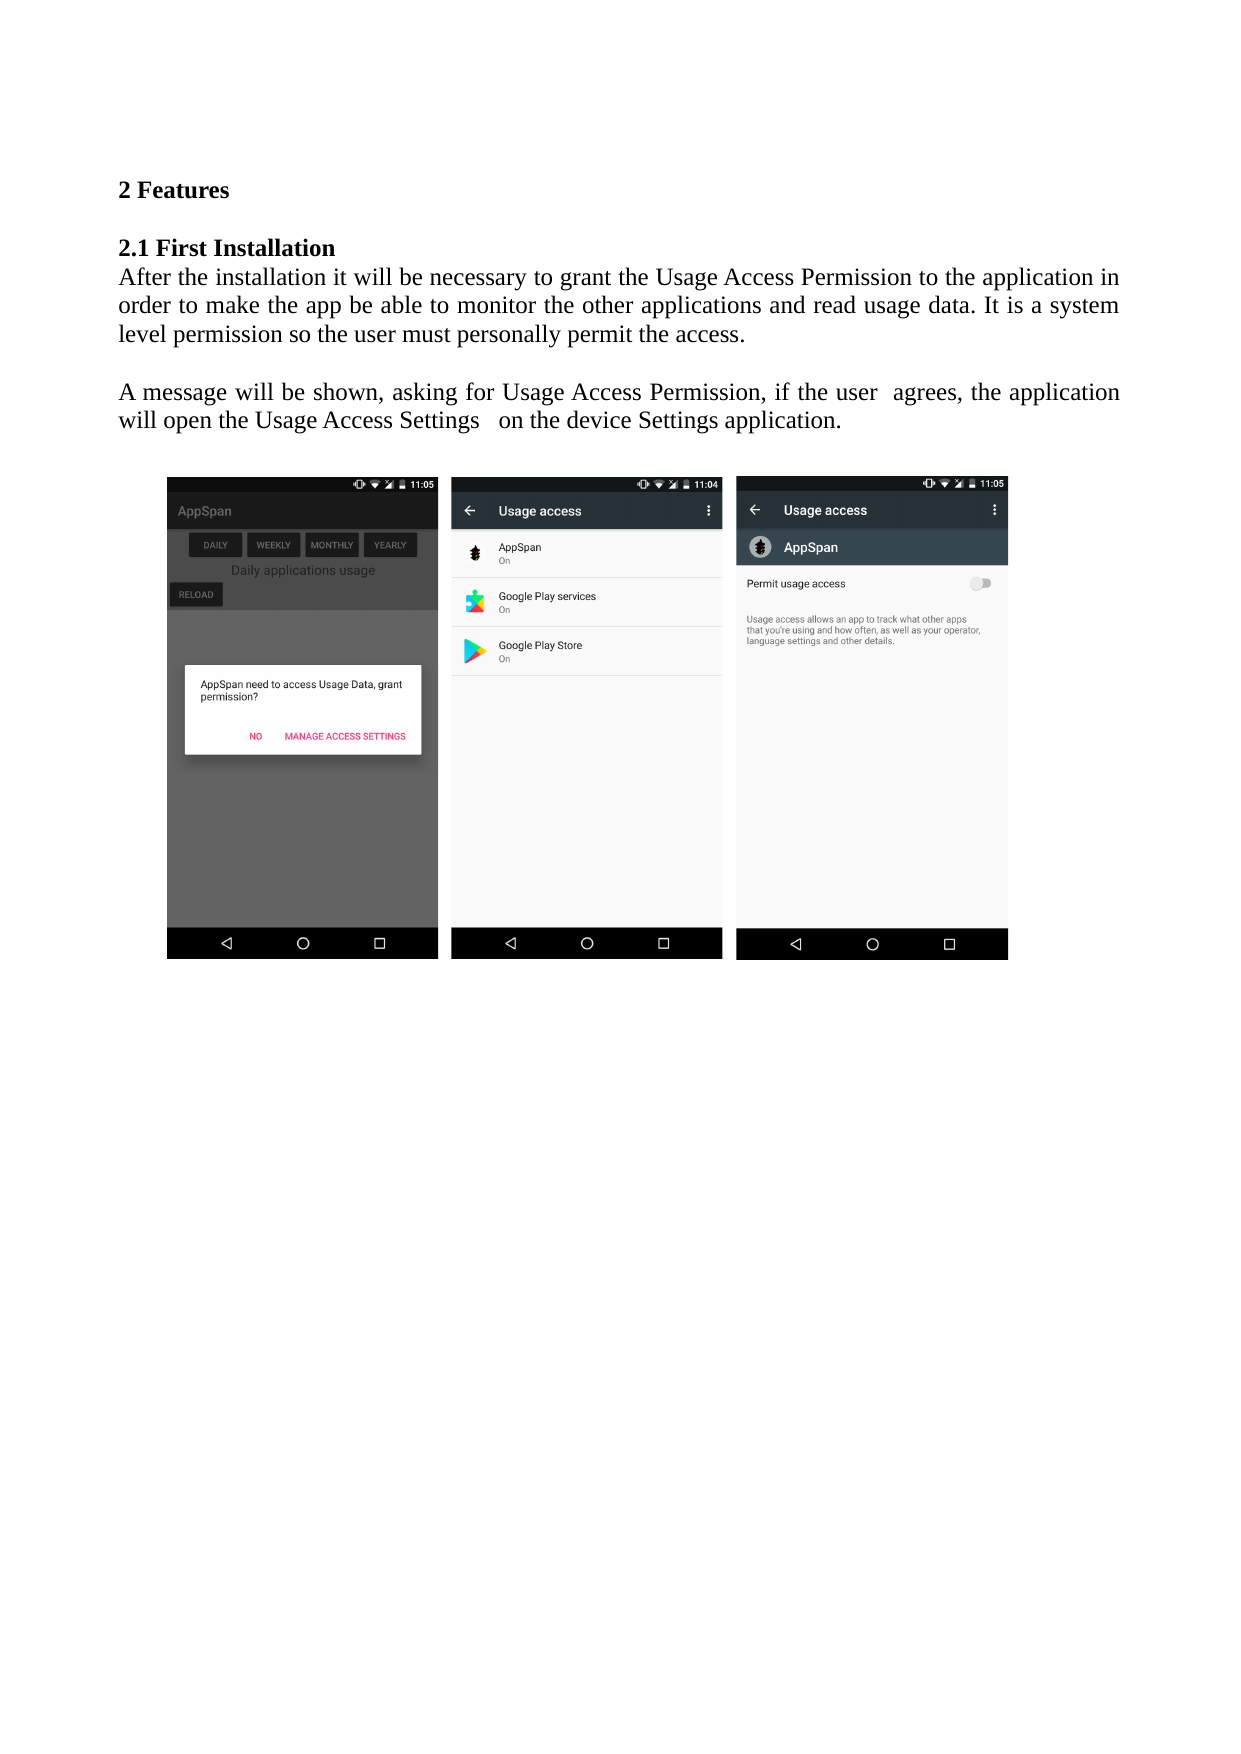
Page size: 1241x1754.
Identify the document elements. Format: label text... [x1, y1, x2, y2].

text A message will be shown, asking for Usage Access Permission, if the user agrees, the application will open the Usage Access Settings on the device Settings application. [118, 377, 1122, 434]
text After the installation it will be necessary to grant the Usage Access Permission to the application in order to make the app be able to monitor the other applications and read usage data. It is a system level permission so the user must personally permit the access. [118, 262, 1122, 348]
text 2 Features [118, 176, 1122, 204]
picture [451, 477, 723, 959]
picture [167, 477, 439, 959]
picture [736, 476, 1009, 960]
text 2.1 First Installation [118, 233, 1122, 262]
